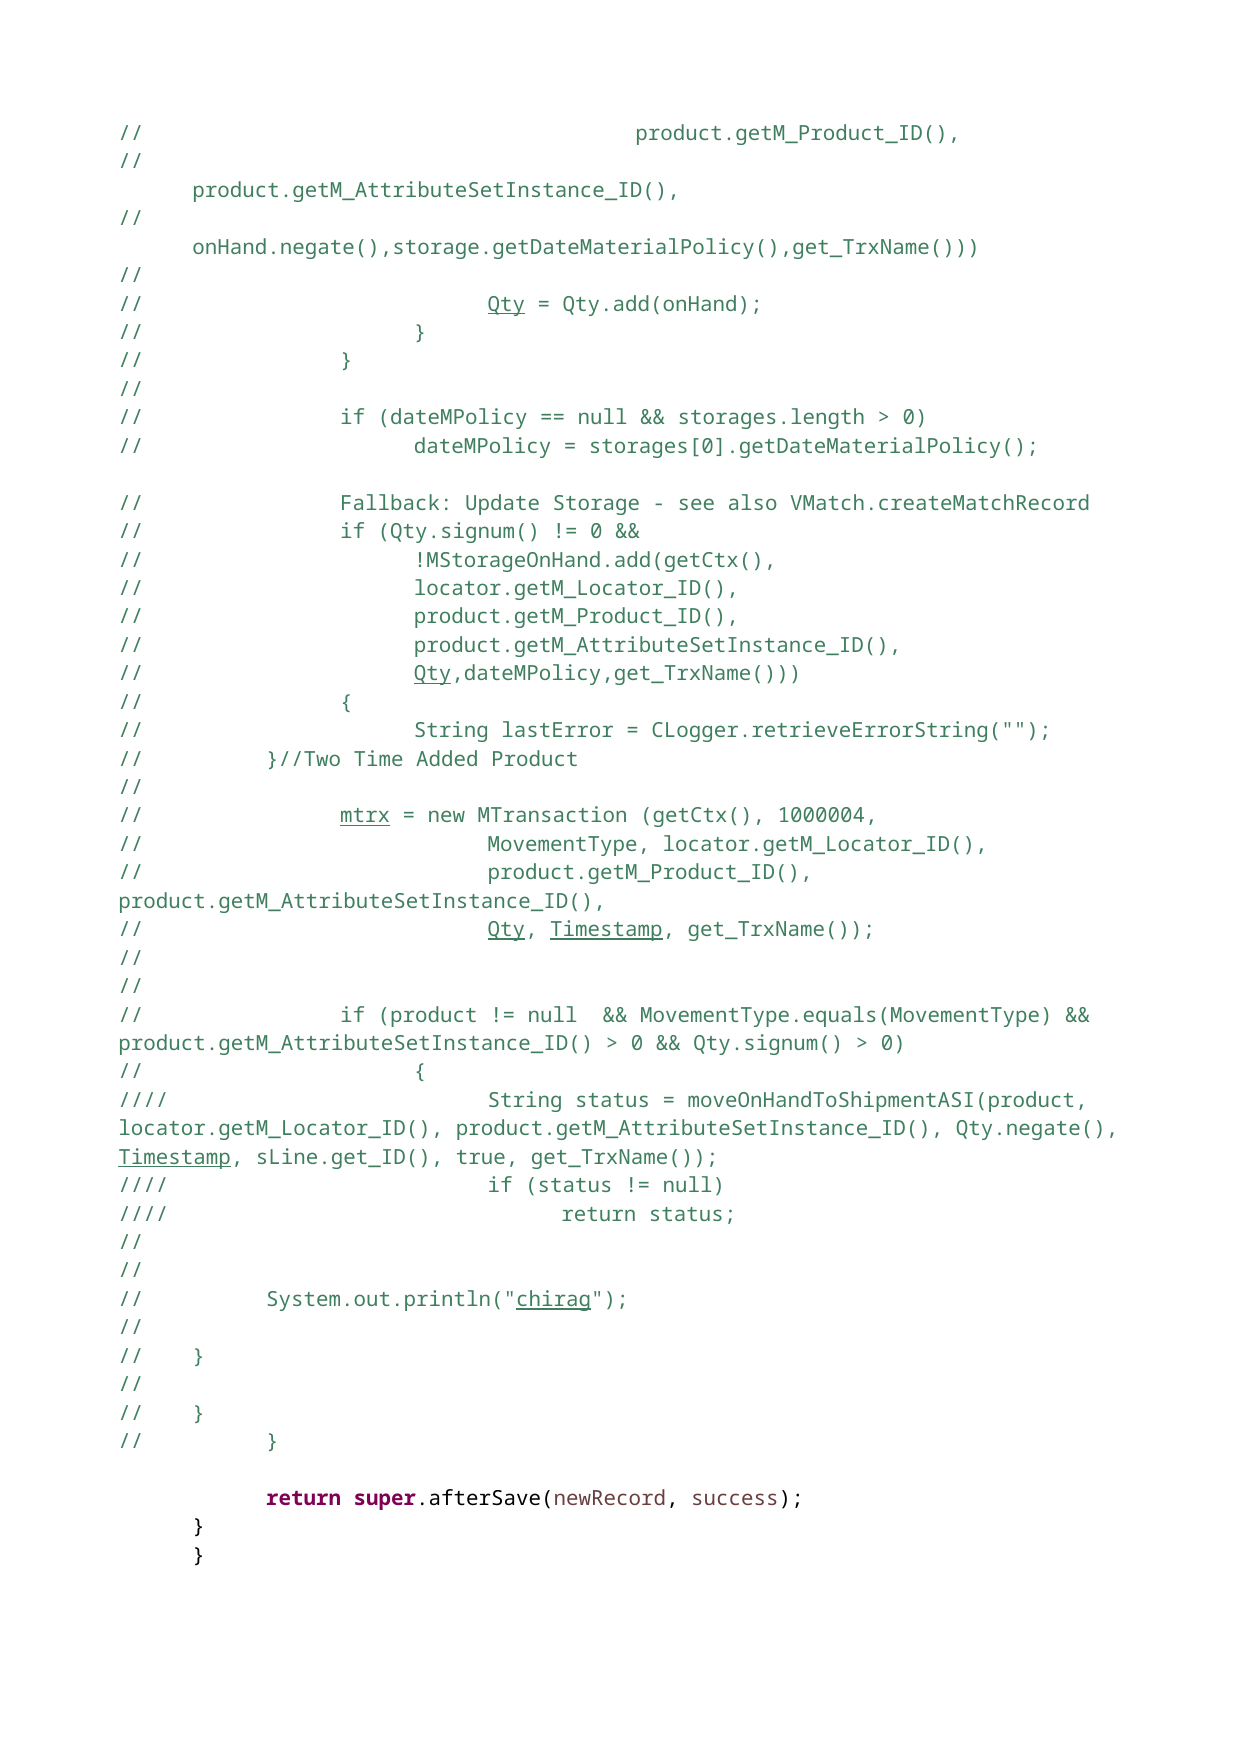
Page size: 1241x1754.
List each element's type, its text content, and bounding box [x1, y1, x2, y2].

text // System.out.println("chirag"); [118, 1284, 1122, 1312]
text // if (Qty.signum() != 0 && [118, 516, 1122, 545]
text //// if (status != null) [118, 1170, 1122, 1199]
text // Qty, Timestamp, get_TrxName()); [118, 914, 1122, 943]
text // [118, 772, 1122, 801]
text // [118, 1312, 1122, 1341]
text // [118, 971, 1122, 1000]
text // if (product != null && MovementType.equals(MovementType) && product.getM_AttributeSetInstance_ID() > 0 && Qty.signum() > 0) [118, 1000, 1122, 1057]
text // }//Two Time Added Product [118, 744, 1122, 772]
text // Qty = Qty.add(onHand); [118, 289, 1122, 317]
text // locator.getM_Locator_ID(), [118, 573, 1122, 602]
text // { [118, 687, 1122, 715]
text // product.getM_AttributeSetInstance_ID(), [118, 630, 1122, 658]
text // [118, 260, 1122, 289]
text //// String status = moveOnHandToShipmentASI(product, locator.getM_Locator_ID(), product.getM_AttributeSetInstance_ID(), Qty.negate(), Timestamp, sLine.get_ID(), true, get_TrxName()); [118, 1085, 1122, 1170]
text return super.afterSave(newRecord, success); [118, 1483, 1122, 1512]
text // [118, 374, 1122, 402]
text // product.getM_Product_ID(), [118, 602, 1122, 630]
text // if (dateMPolicy == null && storages.length > 0) [118, 402, 1122, 431]
text // mtrx = new MTransaction (getCtx(), 1000004, [118, 801, 1122, 829]
text // product.getM_Product_ID(), [118, 118, 1122, 147]
text // product.getM_AttributeSetInstance_ID(), [118, 147, 1122, 203]
text // dateMPolicy = storages[0].getDateMaterialPolicy(); [118, 431, 1122, 459]
text // [118, 1369, 1122, 1398]
text // } [118, 1398, 1122, 1426]
text // { [118, 1057, 1122, 1085]
text // onHand.negate(),storage.getDateMaterialPolicy(),get_TrxName())) [118, 203, 1122, 260]
text // [118, 943, 1122, 971]
text // } [118, 346, 1122, 374]
text // String lastError = CLogger.retrieveErrorString(""); [118, 715, 1122, 744]
text // product.getM_Product_ID(), product.getM_AttributeSetInstance_ID(), [118, 857, 1122, 914]
text // MovementType, locator.getM_Locator_ID(), [118, 829, 1122, 857]
text // } [118, 1426, 1122, 1455]
text // !MStorageOnHand.add(getCtx(), [118, 545, 1122, 573]
text //// return status; [118, 1199, 1122, 1227]
text } [118, 1512, 1122, 1540]
text // Fallback: Update Storage - see also VMatch.createMatchRecord [118, 488, 1122, 516]
text // [118, 1227, 1122, 1256]
text // Qty,dateMPolicy,get_TrxName())) [118, 658, 1122, 687]
text // } [118, 1341, 1122, 1369]
text // } [118, 317, 1122, 346]
text } [118, 1540, 1122, 1568]
text // [118, 1256, 1122, 1284]
